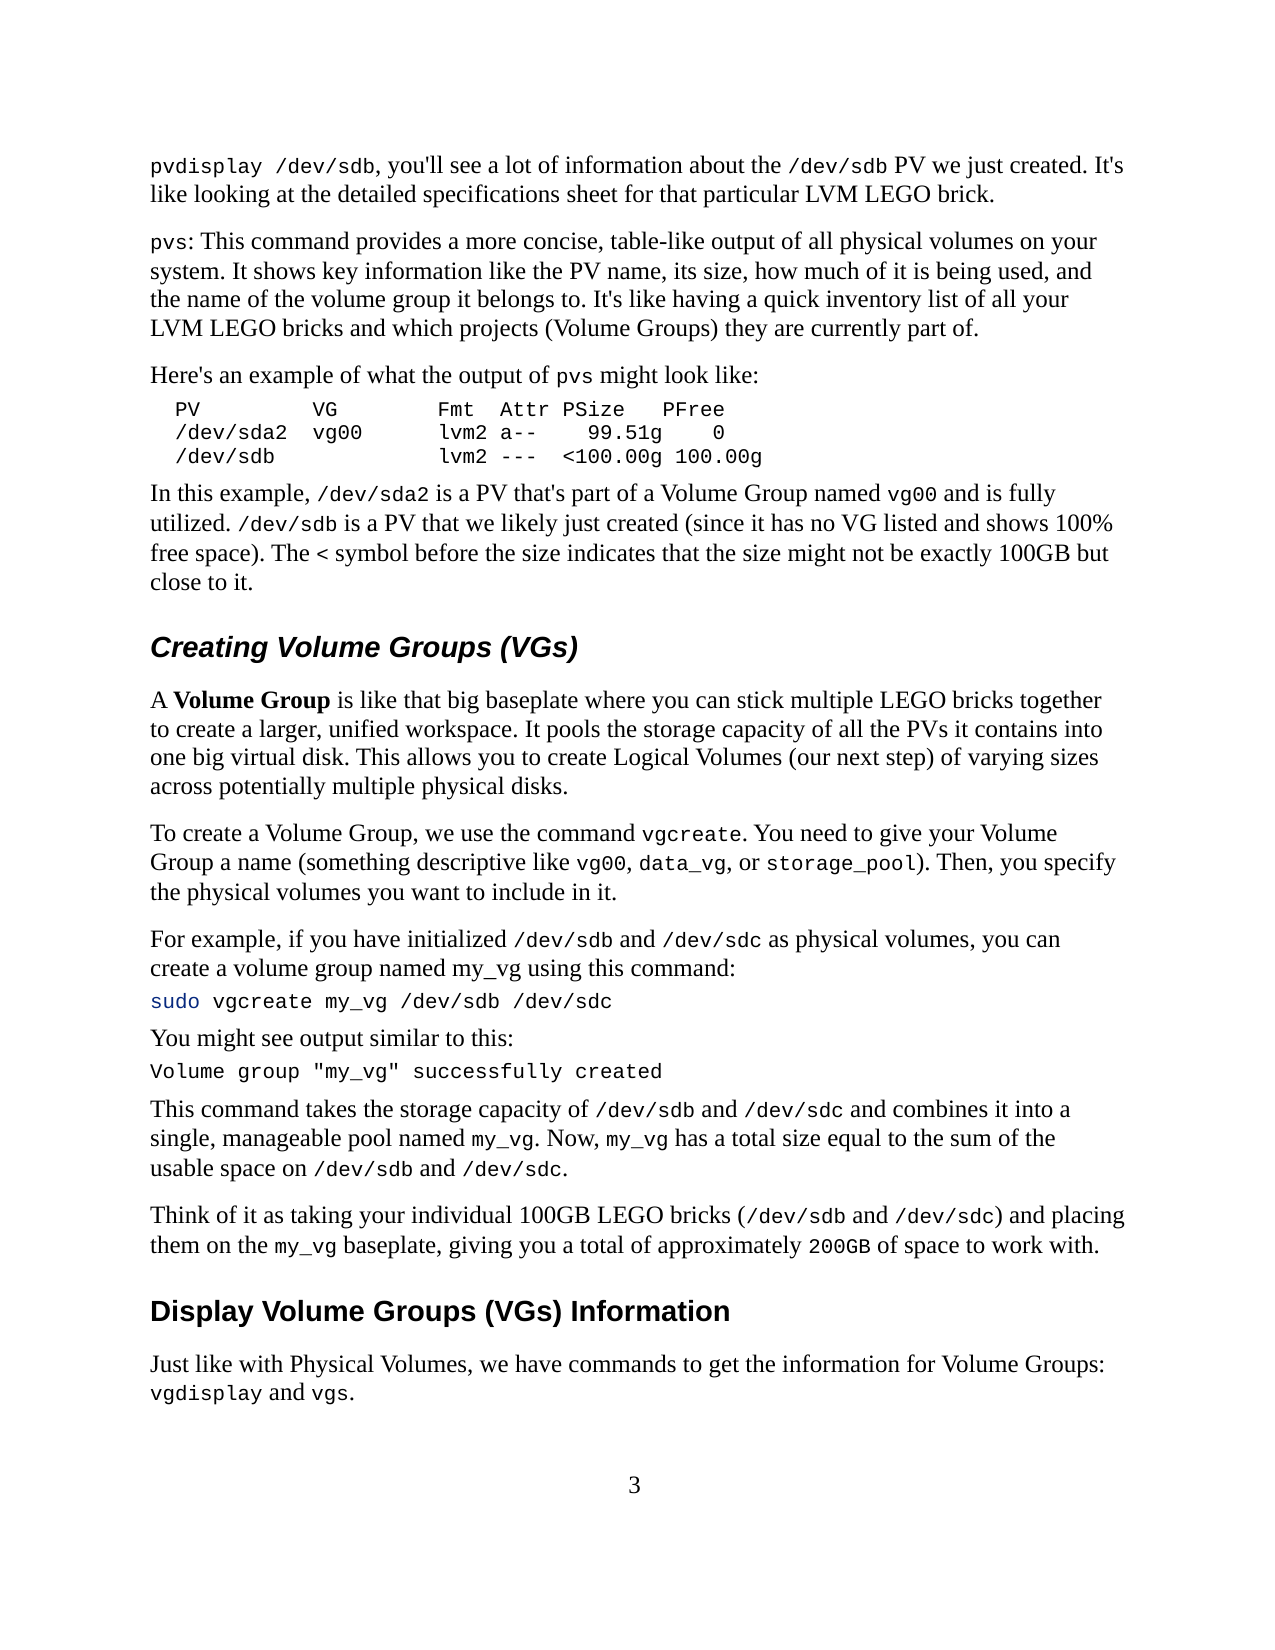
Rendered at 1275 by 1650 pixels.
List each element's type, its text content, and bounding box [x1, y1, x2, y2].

text Volume group "my_vg" successfully created [150, 1061, 1125, 1085]
text Just like with Physical Volumes, we have commands to get the information for Volume Groups: vgdisplay and vgs. [150, 1349, 1125, 1407]
text /dev/sdb lvm2 --- <100.00g 100.00g [150, 446, 1125, 469]
text sudo vgcreate my_vg /dev/sdb /dev/sdc [150, 991, 1125, 1014]
text To create a Volume Group, we use the command vgcreate. You need to give your Volume Group a name (something descriptive like vg00, data_vg, or storage_pool). Then, you specify the physical volumes you want to include in it. [150, 818, 1125, 906]
text Think of it as taking your individual 100GB LEGO bricks (/dev/sdb and /dev/sdc) and placing them on the my_vg baseplate, giving you a total of approximately 200GB of space to work with. [150, 1201, 1125, 1260]
subtitle Creating Volume Groups (VGs) [150, 630, 1125, 663]
text /dev/sda2 vg00 lvm2 a-- 99.51g 0 [150, 422, 1125, 446]
text pvdisplay /dev/sdb, you'll see a lot of information about the /dev/sdb PV we just created. It's like looking at the detailed specifications sheet for that particular LVM LEGO brick. [150, 150, 1125, 208]
text PV VG Fmt Attr PSize PFree [150, 398, 1125, 422]
text You might see output similar to this: [150, 1023, 1125, 1052]
text For example, if you have initialized /dev/sdb and /dev/sdc as physical volumes, you can create a volume group named my_vg using this command: [150, 924, 1125, 982]
subtitle Display Volume Groups (VGs) Information [150, 1294, 1125, 1327]
text This command takes the storage capacity of /dev/sdb and /dev/sdc and combines it into a single, manageable pool named my_vg. Now, my_vg has a total size equal to the sum of the usable space on /dev/sdb and /dev/sdc. [150, 1094, 1125, 1183]
text A Volume Group is like that big baseplate where you can stick multiple LEGO bricks together to create a larger, unified workspace. It pools the storage capacity of all the PVs it contains into one big virtual disk. This allows you to create Logical Volumes (our next step) of varying sizes across potentially multiple physical disks. [150, 685, 1125, 800]
text pvs: This command provides a more concise, table-like output of all physical volumes on your system. It shows key information like the PV name, its size, how much of it is being used, and the name of the volume group it belongs to. It's like having a quick inventory list of all your LVM LEGO bricks and which projects (Volume Groups) they are currently part of. [150, 226, 1125, 342]
text In this example, /dev/sda2 is a PV that's part of a Volume Group named vg00 and is fully utilized. /dev/sdb is a PV that we likely just created (since it has no VG listed and shows 100% free space). The < symbol before the size indicates that the size might not be exactly 100GB but close to it. [150, 478, 1125, 596]
text Here's an example of what the output of pvs might look like: [150, 360, 1125, 389]
